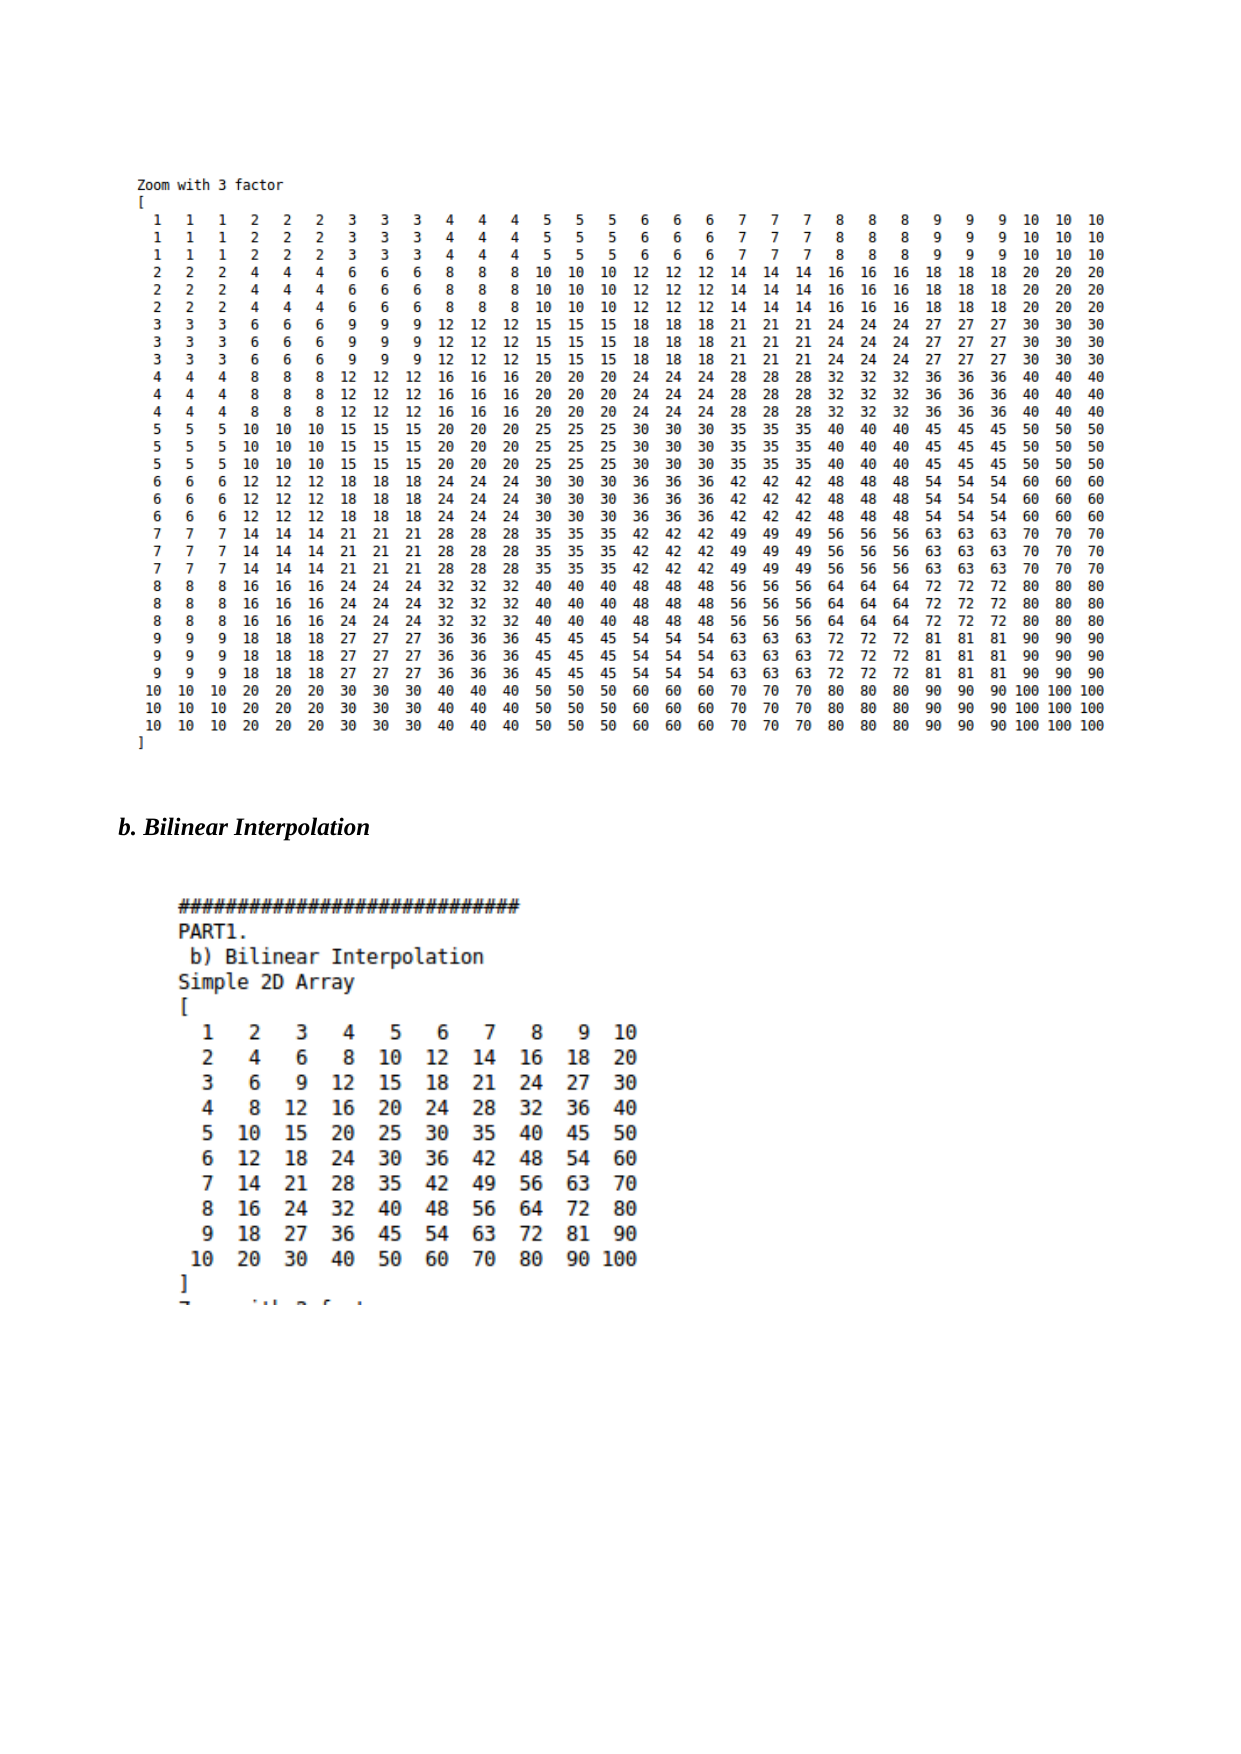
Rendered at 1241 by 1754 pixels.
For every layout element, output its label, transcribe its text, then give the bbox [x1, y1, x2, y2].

text b. Bilinear Interpolation [118, 812, 1122, 841]
picture [130, 175, 1111, 755]
picture [170, 887, 658, 1305]
